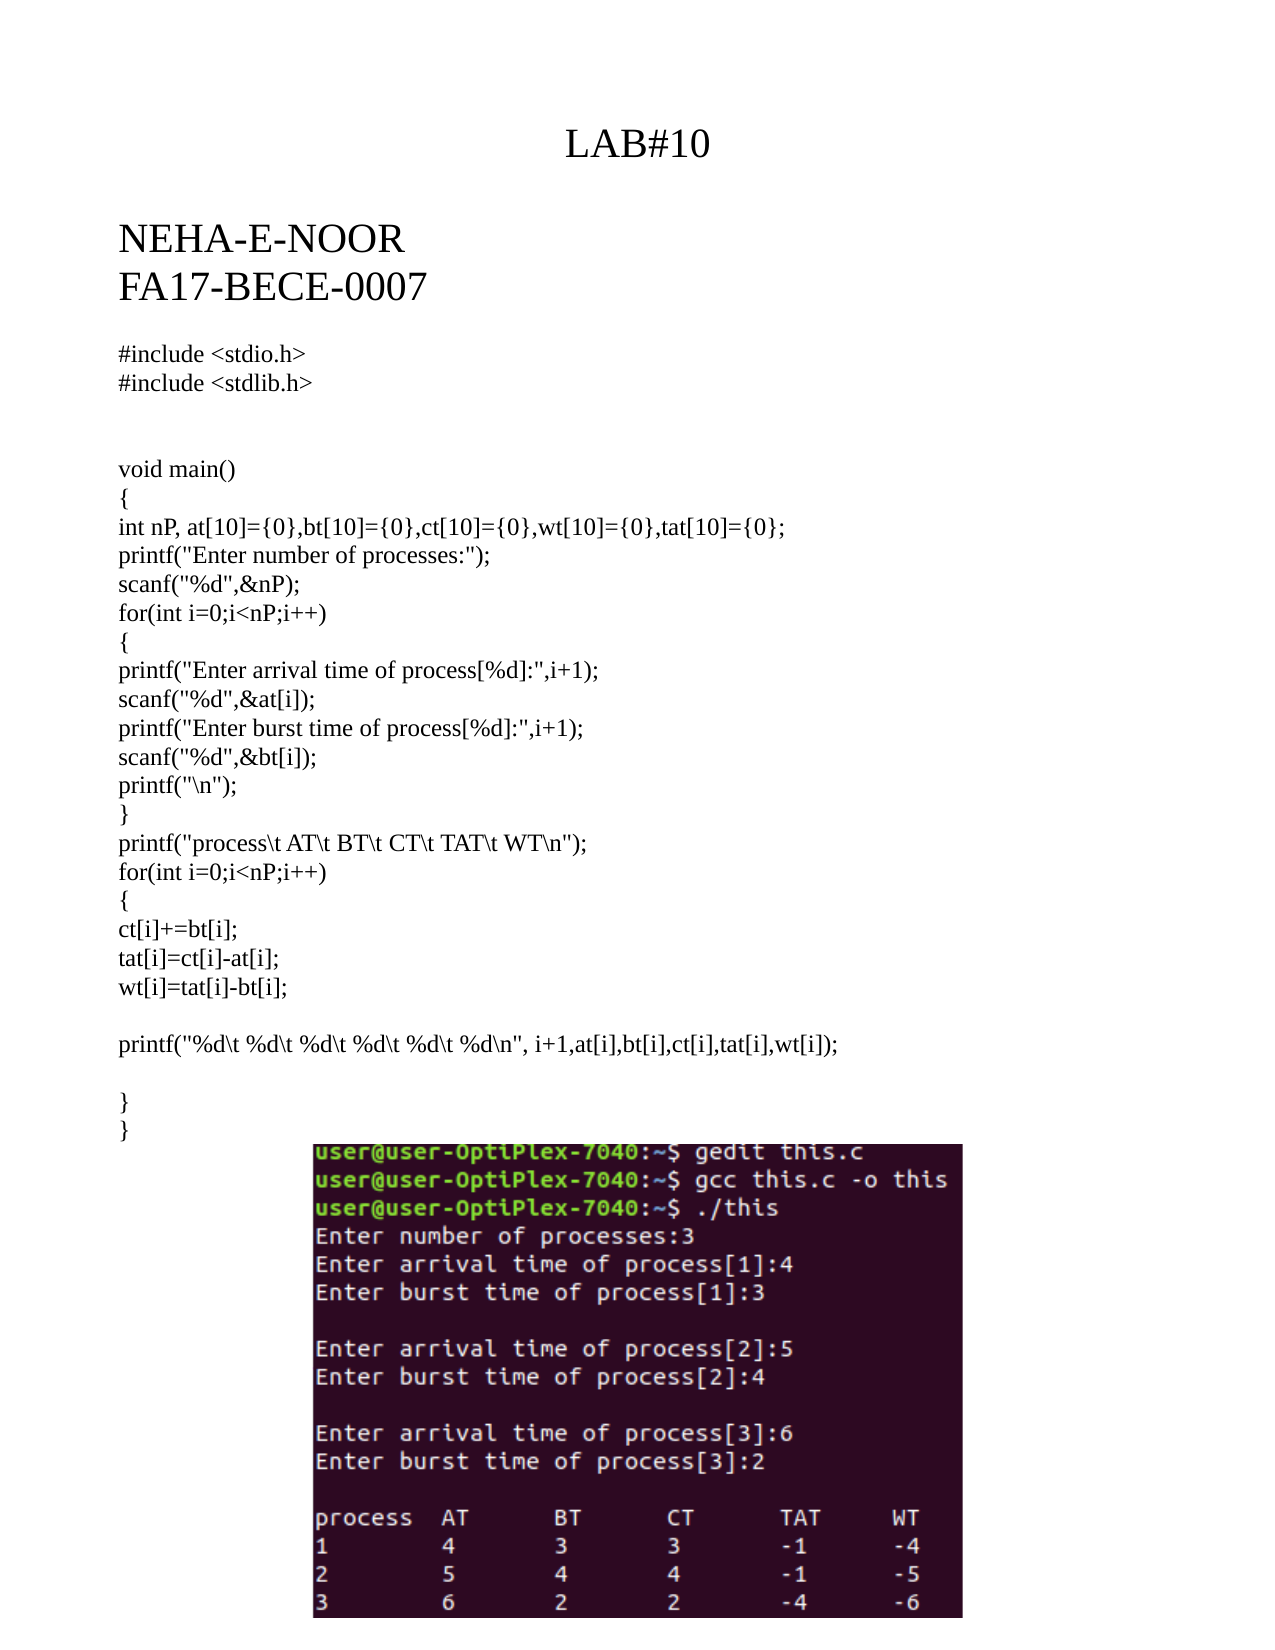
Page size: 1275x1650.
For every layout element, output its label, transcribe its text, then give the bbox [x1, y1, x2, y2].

text { [118, 886, 1157, 914]
text printf("%d\t %d\t %d\t %d\t %d\t %d\n", i+1,at[i],bt[i],ct[i],tat[i],wt[i]); [118, 1029, 1157, 1058]
text #include <stdlib.h> [118, 368, 1157, 397]
text scanf("%d",&bt[i]); [118, 742, 1157, 771]
text int nP, at[10]={0},bt[10]={0},ct[10]={0},wt[10]={0},tat[10]={0}; [118, 512, 1157, 541]
text printf("Enter burst time of process[%d]:",i+1); [118, 713, 1157, 742]
picture [312, 1144, 963, 1618]
text void main() [118, 454, 1157, 483]
text { [118, 627, 1157, 656]
text { [118, 483, 1157, 512]
text printf("\n"); [118, 771, 1157, 799]
text scanf("%d",&at[i]); [118, 684, 1157, 713]
text wt[i]=tat[i]-bt[i]; [118, 972, 1157, 1001]
text } [118, 1087, 1157, 1116]
text } [118, 799, 1157, 828]
text tat[i]=ct[i]-at[i]; [118, 943, 1157, 972]
text printf("Enter number of processes:"); [118, 541, 1157, 569]
text printf("process\t AT\t BT\t CT\t TAT\t WT\n"); [118, 828, 1157, 857]
text printf("Enter arrival time of process[%d]:",i+1); [118, 656, 1157, 684]
text for(int i=0;i<nP;i++) [118, 598, 1157, 627]
text #include <stdio.h> [118, 339, 1157, 368]
text for(int i=0;i<nP;i++) [118, 857, 1157, 886]
text scanf("%d",&nP); [118, 569, 1157, 598]
text } [118, 1116, 1157, 1144]
text ct[i]+=bt[i]; [118, 914, 1157, 943]
